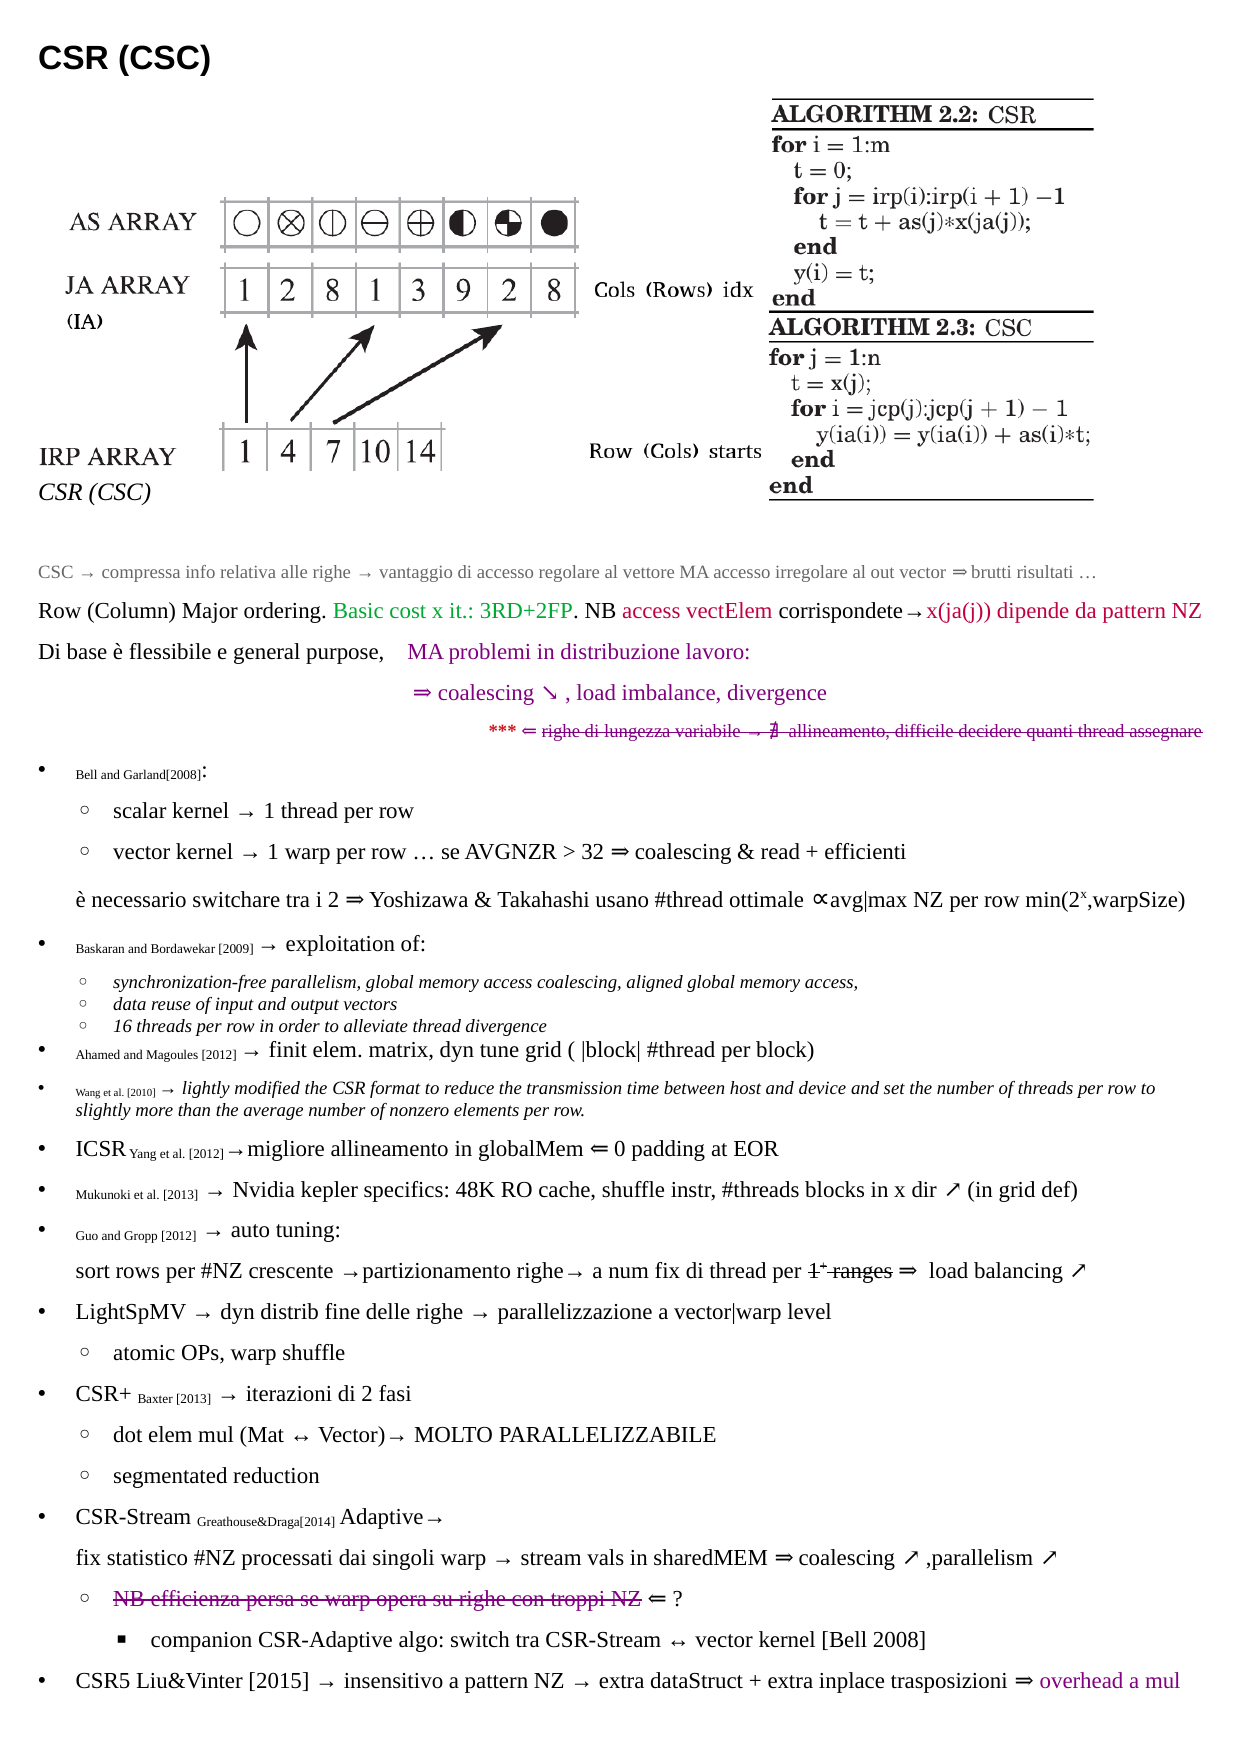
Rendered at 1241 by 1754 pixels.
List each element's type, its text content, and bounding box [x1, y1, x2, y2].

list ICSR Yang et al. [2012]→migliore allineamento in globalMem ⇐ 0 padding at EOR [38, 1135, 1202, 1161]
text CSR (CSC) [38, 477, 763, 506]
list Bell and Garland[2008]: [38, 756, 1202, 782]
text CSC → compressa info relativa alle righe → vantaggio di accesso regolare al vettore MA accesso irregolare al out vector ⇒ brutti risultati … [38, 561, 1202, 583]
list scalar kernel → 1 thread per row [75, 797, 1202, 823]
list CSR+ Baxter [2013] → iterazioni di 2 fasi [38, 1380, 1202, 1407]
list Guo and Gropp [2012] → auto tuning: [38, 1217, 1202, 1243]
list CSR5 Liu&Vinter [2015] → insensitivo a pattern NZ → extra dataStruct + extra inplace trasposizioni ⇒ overhead a mul [38, 1667, 1202, 1693]
list segmentated reduction [75, 1462, 1202, 1488]
list fix statistico #NZ processati dai singoli warp → stream vals in sharedMEM ⇒ coalescing ↗ ,parallelism ↗ [38, 1544, 1202, 1570]
list Ahamed and Magoules [2012] → finit elem. matrix, dyn tune grid ( |block| #thread per block) [38, 1036, 1202, 1062]
text ⇒ coalescing ↘ , load imbalance, divergence [38, 679, 1202, 705]
text *** ⇐ righe di lungezza variabile → ∄ allineamento, difficile decidere quanti thread assegnare [38, 720, 1202, 742]
list è necessario switchare tra i 2 ⇒ Yoshizawa & Takahashi usano #thread ottimale ∝avg|max NZ per row min(2x,warpSize) [38, 879, 1202, 916]
text Row (Column) Major ordering. Basic cost x it.: 3RD+2FP. NB access vectElem corrispondete→x(ja(j)) dipende da pattern NZ [38, 597, 1202, 623]
subtitle CSR (CSC) [38, 38, 1202, 76]
text Di base è flessibile e general purpose, MA problemi in distribuzione lavoro: [38, 638, 1202, 664]
list vector kernel → 1 warp per row … se AVGNZR > 32 ⇒ coalescing & read + efficienti [75, 838, 1202, 864]
list LightSpMV → dyn distrib fine delle righe → parallelizzazione a vector|warp level [38, 1298, 1202, 1325]
picture [37, 88, 1094, 501]
list data reuse of input and output vectors [75, 993, 1202, 1014]
list dot elem mul (Mat ↔ Vector)→ MOLTO PARALLELIZZABILE [75, 1421, 1202, 1448]
list NB efficienza persa se warp opera su righe con troppi NZ ⇐ ? [75, 1585, 1202, 1611]
list sort rows per #NZ crescente →partizionamento righe→ a num fix di thread per 1+ ranges ⇒ load balancing ↗ [38, 1257, 1202, 1284]
list atomic OPs, warp shuffle [75, 1339, 1202, 1366]
list 16 threads per row in order to alleviate thread divergence [75, 1014, 1202, 1036]
list synchronization-free parallelism, global memory access coalescing, aligned global memory access, [75, 971, 1202, 993]
list Baskaran and Bordawekar [2009] → exploitation of: [38, 930, 1202, 957]
list Mukunoki et al. [2013] → Nvidia kepler specifics: 48K RO cache, shuffle instr, #threads blocks in x dir ↗ (in grid def) [38, 1176, 1202, 1202]
list Wang et al. [2010] → lightly modified the CSR format to reduce the transmission time between host and device and set the number of threads per row to slightly more than the average number of nonzero elements per row. [38, 1077, 1202, 1120]
list companion CSR-Adaptive algo: switch tra CSR-Stream ↔ vector kernel [Bell 2008] [113, 1626, 1202, 1652]
list CSR-Stream Greathouse&Draga[2014] Adaptive→ [38, 1503, 1202, 1529]
